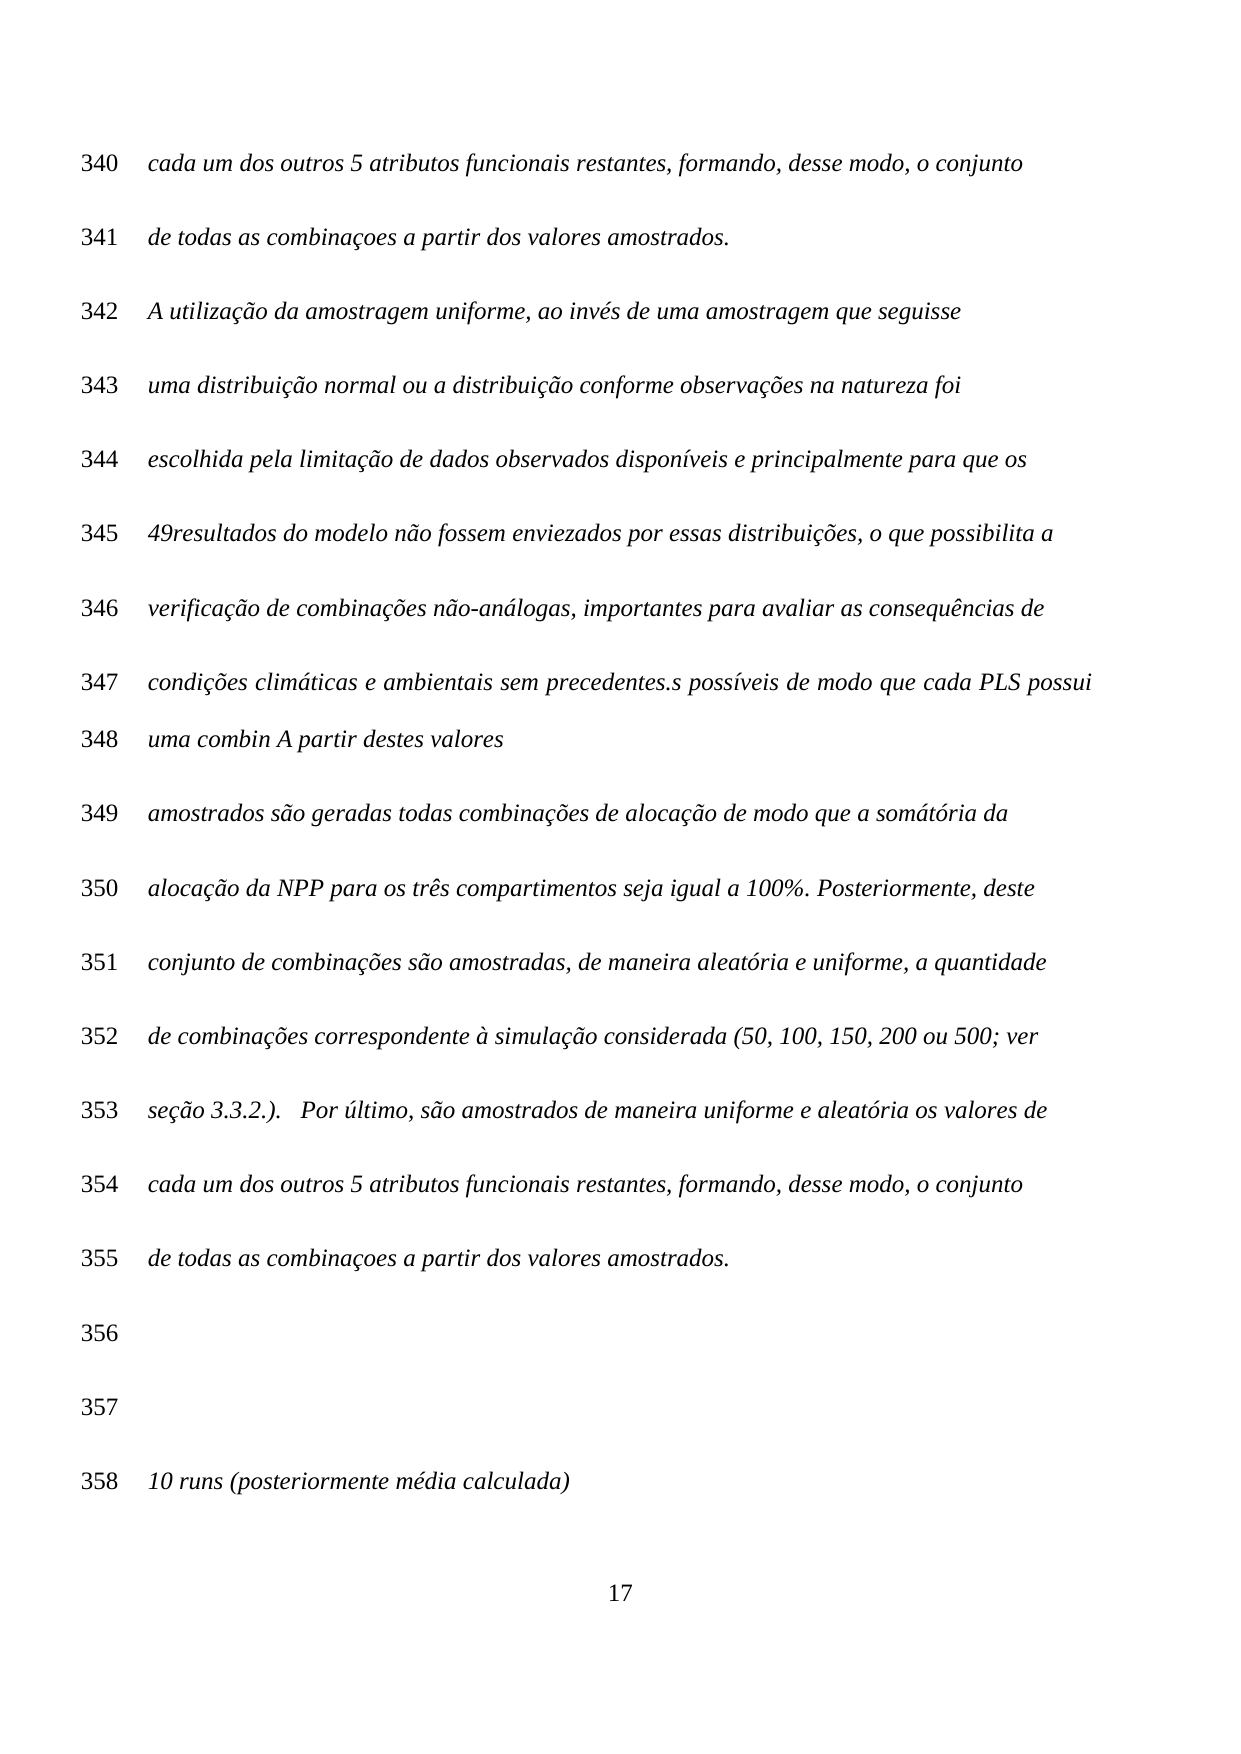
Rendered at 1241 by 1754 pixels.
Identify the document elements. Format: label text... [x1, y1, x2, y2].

text seção 3.3.2.). Por último, são amostrados de maneira uniforme e aleatória os valores de [148, 1095, 1093, 1124]
text 49resultados do modelo não fossem enviezados por essas distribuições, o que possibilita a [148, 518, 1093, 547]
text cada um dos outros 5 atributos funcionais restantes, formando, desse modo, o conjunto [148, 148, 1093, 176]
text condições climáticas e ambientais sem precedentes.s possíveis de modo que cada PLS possui uma combin A partir destes valores [148, 667, 1093, 753]
text A utilização da amostragem uniforme, ao invés de uma amostragem que seguisse [148, 296, 1093, 325]
text alocação da NPP para os três compartimentos seja igual a 100%. Posteriormente, deste [148, 873, 1093, 901]
text amostrados são geradas todas combinações de alocação de modo que a somátória da [148, 798, 1093, 827]
text conjunto de combinações são amostradas, de maneira aleatória e uniforme, a quantidade [148, 947, 1093, 976]
text de todas as combinaçoes a partir dos valores amostrados. [148, 222, 1093, 251]
text cada um dos outros 5 atributos funcionais restantes, formando, desse modo, o conjunto [148, 1169, 1093, 1198]
text de todas as combinaçoes a partir dos valores amostrados. [148, 1243, 1093, 1272]
text 10 runs (posteriormente média calculada) [148, 1466, 1093, 1495]
text uma distribuição normal ou a distribuição conforme observações na natureza foi [148, 370, 1093, 399]
text escolhida pela limitação de dados observados disponíveis e principalmente para que os [148, 444, 1093, 473]
text de combinações correspondente à simulação considerada (50, 100, 150, 200 ou 500; ver [148, 1021, 1093, 1050]
text verificação de combinações não-análogas, importantes para avaliar as consequências de [148, 593, 1093, 621]
